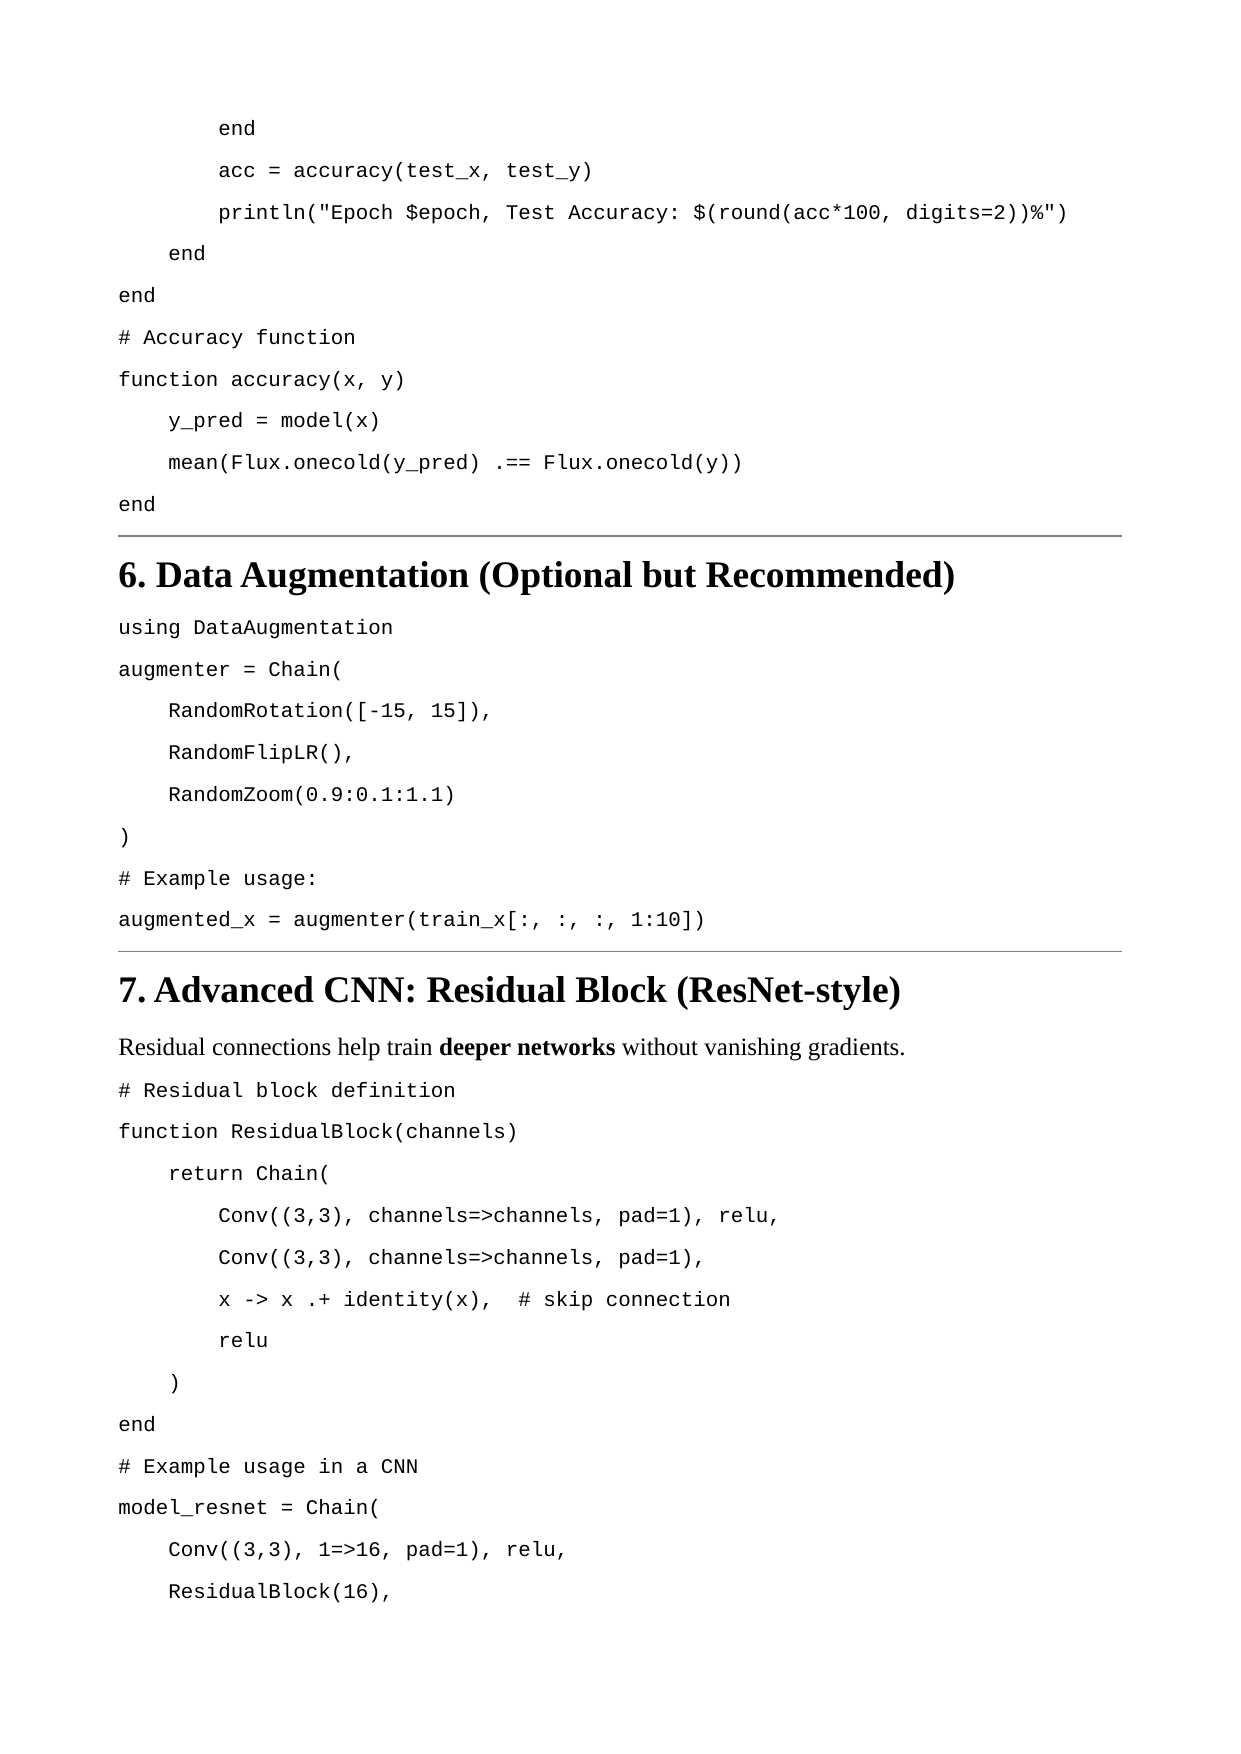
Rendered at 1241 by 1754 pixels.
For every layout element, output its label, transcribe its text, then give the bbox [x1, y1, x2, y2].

text function accuracy(x, y) [118, 369, 1122, 392]
text Conv((3,3), 1=>16, pad=1), relu, [118, 1539, 1122, 1563]
text Conv((3,3), channels=>channels, pad=1), [118, 1247, 1122, 1270]
text augmenter = Chain( [118, 659, 1122, 682]
text x -> x .+ identity(x), # skip connection [118, 1288, 1122, 1312]
subtitle 6. Data Augmentation (Optional but Recommended) [118, 553, 1122, 596]
text acc = accuracy(test_x, test_y) [118, 160, 1122, 183]
subtitle 7. Advanced CNN: Residual Block (ResNet-style) [118, 968, 1122, 1011]
text RandomFlipLR(), [118, 742, 1122, 766]
text # Example usage in a CNN [118, 1456, 1122, 1479]
text end [118, 243, 1122, 267]
text end [118, 494, 1122, 518]
text mean(Flux.onecold(y_pred) .== Flux.onecold(y)) [118, 452, 1122, 476]
text # Residual block definition [118, 1080, 1122, 1103]
text end [118, 285, 1122, 309]
text ) [118, 1372, 1122, 1396]
text RandomRotation([-15, 15]), [118, 700, 1122, 724]
text ResidualBlock(16), [118, 1581, 1122, 1604]
text Conv((3,3), channels=>channels, pad=1), relu, [118, 1205, 1122, 1229]
text ) [118, 826, 1122, 849]
text using DataAugmentation [118, 617, 1122, 641]
text println("Epoch $epoch, Test Accuracy: $(round(acc*100, digits=2))%") [118, 202, 1122, 225]
text relu [118, 1330, 1122, 1354]
text augmented_x = augmenter(train_x[:, :, :, 1:10]) [118, 909, 1122, 933]
text RandomZoom(0.9:0.1:1.1) [118, 784, 1122, 808]
text end [118, 1414, 1122, 1437]
text y_pred = model(x) [118, 411, 1122, 434]
text # Accuracy function [118, 327, 1122, 351]
text end [118, 118, 1122, 142]
text # Example usage: [118, 867, 1122, 891]
text model_resnet = Chain( [118, 1497, 1122, 1521]
text return Chain( [118, 1163, 1122, 1187]
text Residual connections help train deeper networks without vanishing gradients. [118, 1032, 1122, 1061]
text function ResidualBlock(channels) [118, 1121, 1122, 1145]
